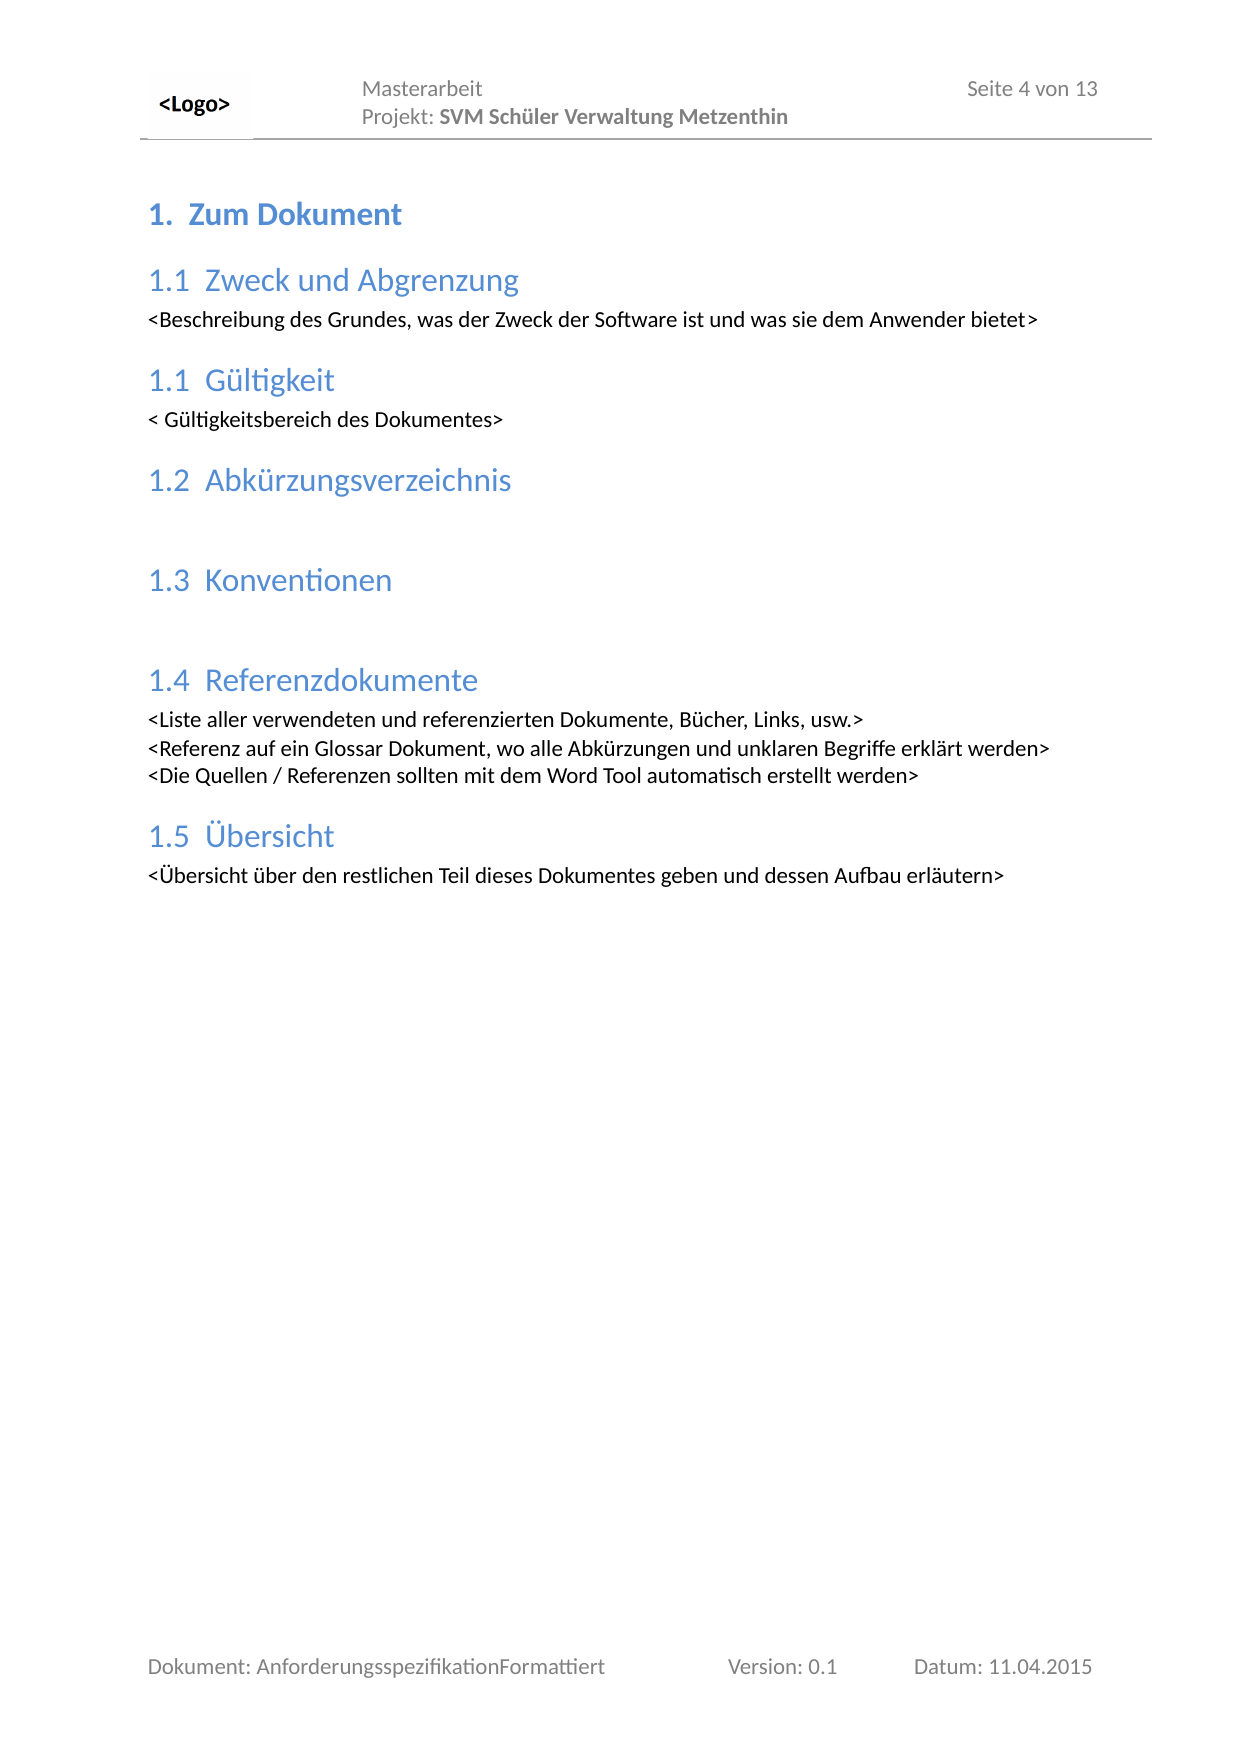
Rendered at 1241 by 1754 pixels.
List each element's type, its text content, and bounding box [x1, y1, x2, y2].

subtitle Abkürzungsverzeichnis [148, 459, 1093, 499]
picture [147, 73, 254, 139]
text < Gültigkeitsbereich des Dokumentes> [148, 406, 1093, 434]
subtitle Übersicht [148, 815, 1093, 855]
subtitle Zum Dokument [148, 193, 1093, 234]
text <Beschreibung des Grundes, was der Zweck der Software ist und was sie dem Anwender bietet> [148, 306, 1093, 334]
subtitle Gültigkeit [148, 359, 1093, 399]
text <Die Quellen / Referenzen sollten mit dem Word Tool automatisch erstellt werden> [148, 762, 1093, 790]
text <Liste aller verwendeten und referenzierten Dokumente, Bücher, Links, usw.> [148, 706, 1093, 734]
text <Referenz auf ein Glossar Dokument, wo alle Abkürzungen und unklaren Begriffe erklärt werden> [148, 734, 1093, 762]
subtitle Referenzdokumente [148, 659, 1093, 699]
subtitle Konventionen [148, 559, 1093, 599]
subtitle Zweck und Abgrenzung [148, 259, 1093, 299]
text <Übersicht über den restlichen Teil dieses Dokumentes geben und dessen Aufbau erläutern> [148, 862, 1093, 890]
